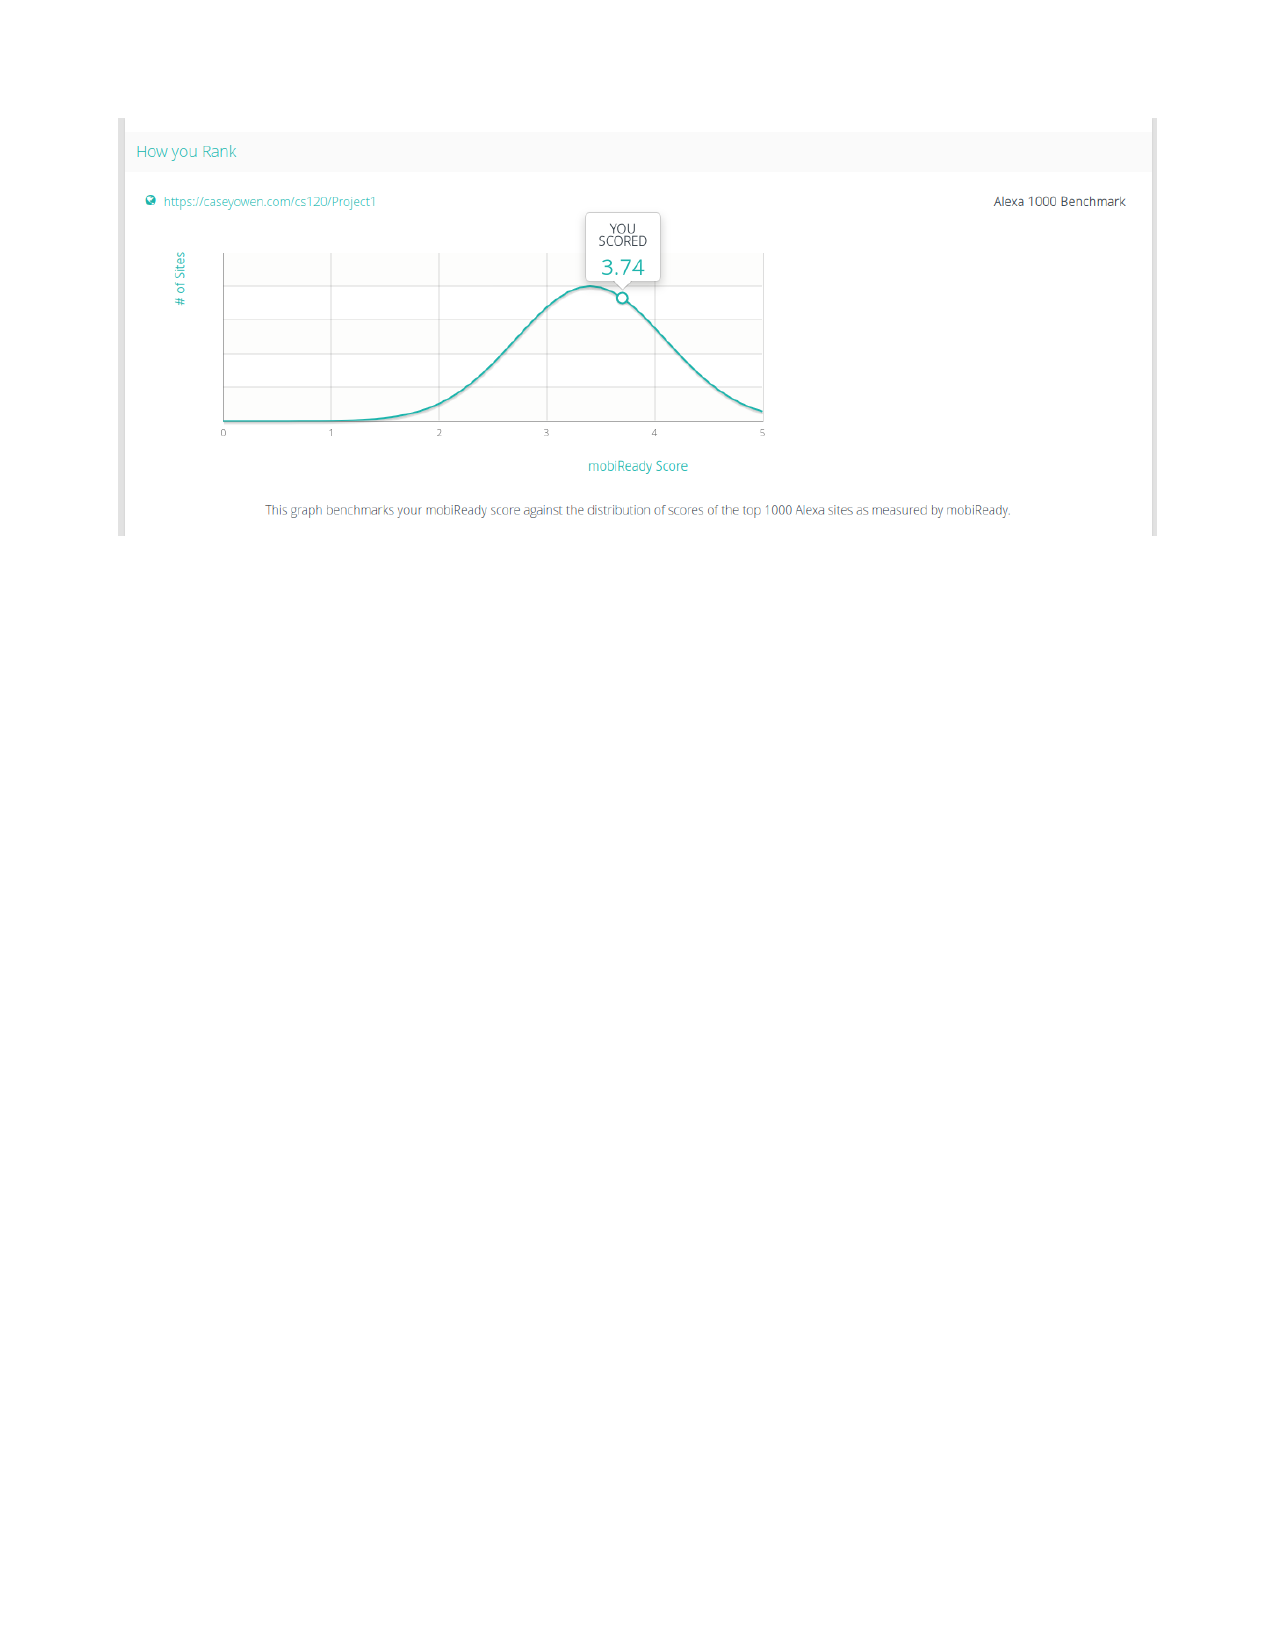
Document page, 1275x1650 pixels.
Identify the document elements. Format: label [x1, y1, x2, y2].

picture [118, 118, 1157, 536]
